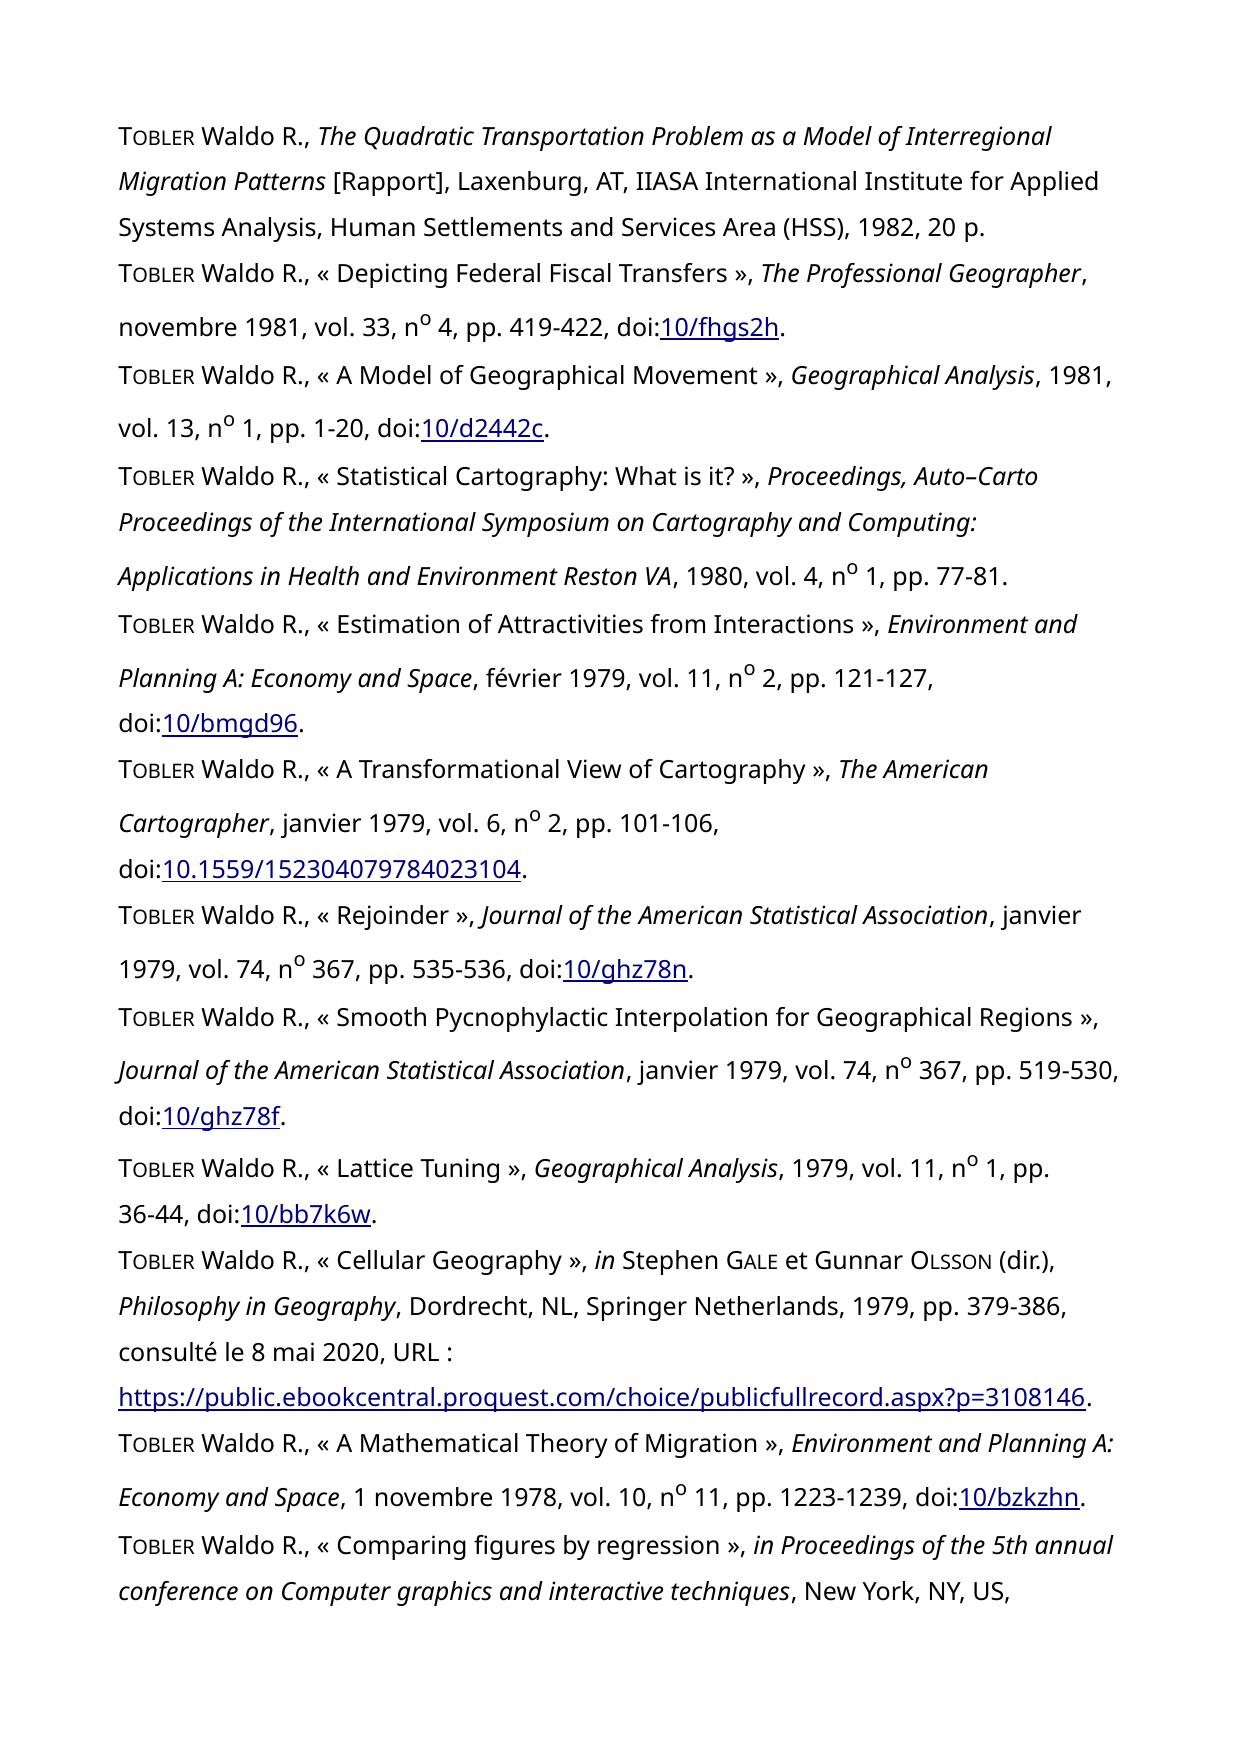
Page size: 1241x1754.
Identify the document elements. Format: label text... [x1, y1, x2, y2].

text Tobler Waldo R., « A Model of Geographical Movement », Geographical Analysis, 1981, vol. 13, no 1, pp. 1‑20, doi:10/d2442c. [118, 357, 1122, 445]
text Tobler Waldo R., The Quadratic Transportation Problem as a Model of Interregional Migration Patterns [Rapport], Laxenburg, AT, IIASA International Institute for Applied Systems Analysis, Human Settlements and Services Area (HSS), 1982, 20 p. [118, 118, 1122, 244]
text Tobler Waldo R., « A Transformational View of Cartography », The American Cartographer, janvier 1979, vol. 6, no 2, pp. 101‑106, doi:10.1559/152304079784023104. [118, 752, 1122, 886]
text Tobler Waldo R., « Cellular Geography », in Stephen Gale et Gunnar Olsson (dir.), Philosophy in Geography, Dordrecht, NL, Springer Netherlands, 1979, pp. 379‑386, consulté le 8 mai 2020, URL : https://public.ebookcentral.proquest.com/choice/publicfullrecord.aspx?p=3108146. [118, 1242, 1122, 1414]
text Tobler Waldo R., « Lattice Tuning », Geographical Analysis, 1979, vol. 11, no 1, pp. 36‑44, doi:10/bb7k6w. [118, 1145, 1122, 1230]
text Tobler Waldo R., « Smooth Pycnophylactic Interpolation for Geographical Regions », Journal of the American Statistical Association, janvier 1979, vol. 74, no 367, pp. 519‑530, doi:10/ghz78f. [118, 999, 1122, 1133]
text Tobler Waldo R., « A Mathematical Theory of Migration », Environment and Planning A: Economy and Space, 1 novembre 1978, vol. 10, no 11, pp. 1223‑1239, doi:10/bzkzhn. [118, 1426, 1122, 1514]
text Tobler Waldo R., « Rejoinder », Journal of the American Statistical Association, janvier 1979, vol. 74, no 367, pp. 535‑536, doi:10/ghz78n. [118, 898, 1122, 985]
text Tobler Waldo R., « Depicting Federal Fiscal Transfers », The Professional Geographer, novembre 1981, vol. 33, no 4, pp. 419‑422, doi:10/fhgs2h. [118, 256, 1122, 344]
text Tobler Waldo R., « Estimation of Attractivities from Interactions », Environment and Planning A: Economy and Space, février 1979, vol. 11, no 2, pp. 121‑127, doi:10/bmgd96. [118, 607, 1122, 740]
text Tobler Waldo R., « Statistical Cartography: What is it? », Proceedings, Auto–Carto Proceedings of the International Symposium on Cartography and Computing: Applications in Health and Environment Reston VA, 1980, vol. 4, no 1, pp. 77‑81. [118, 459, 1122, 593]
text Tobler Waldo R., « Comparing figures by regression », in Proceedings of the 5th annual conference on Computer graphics and interactive techniques, New York, NY, US, [118, 1528, 1122, 1608]
